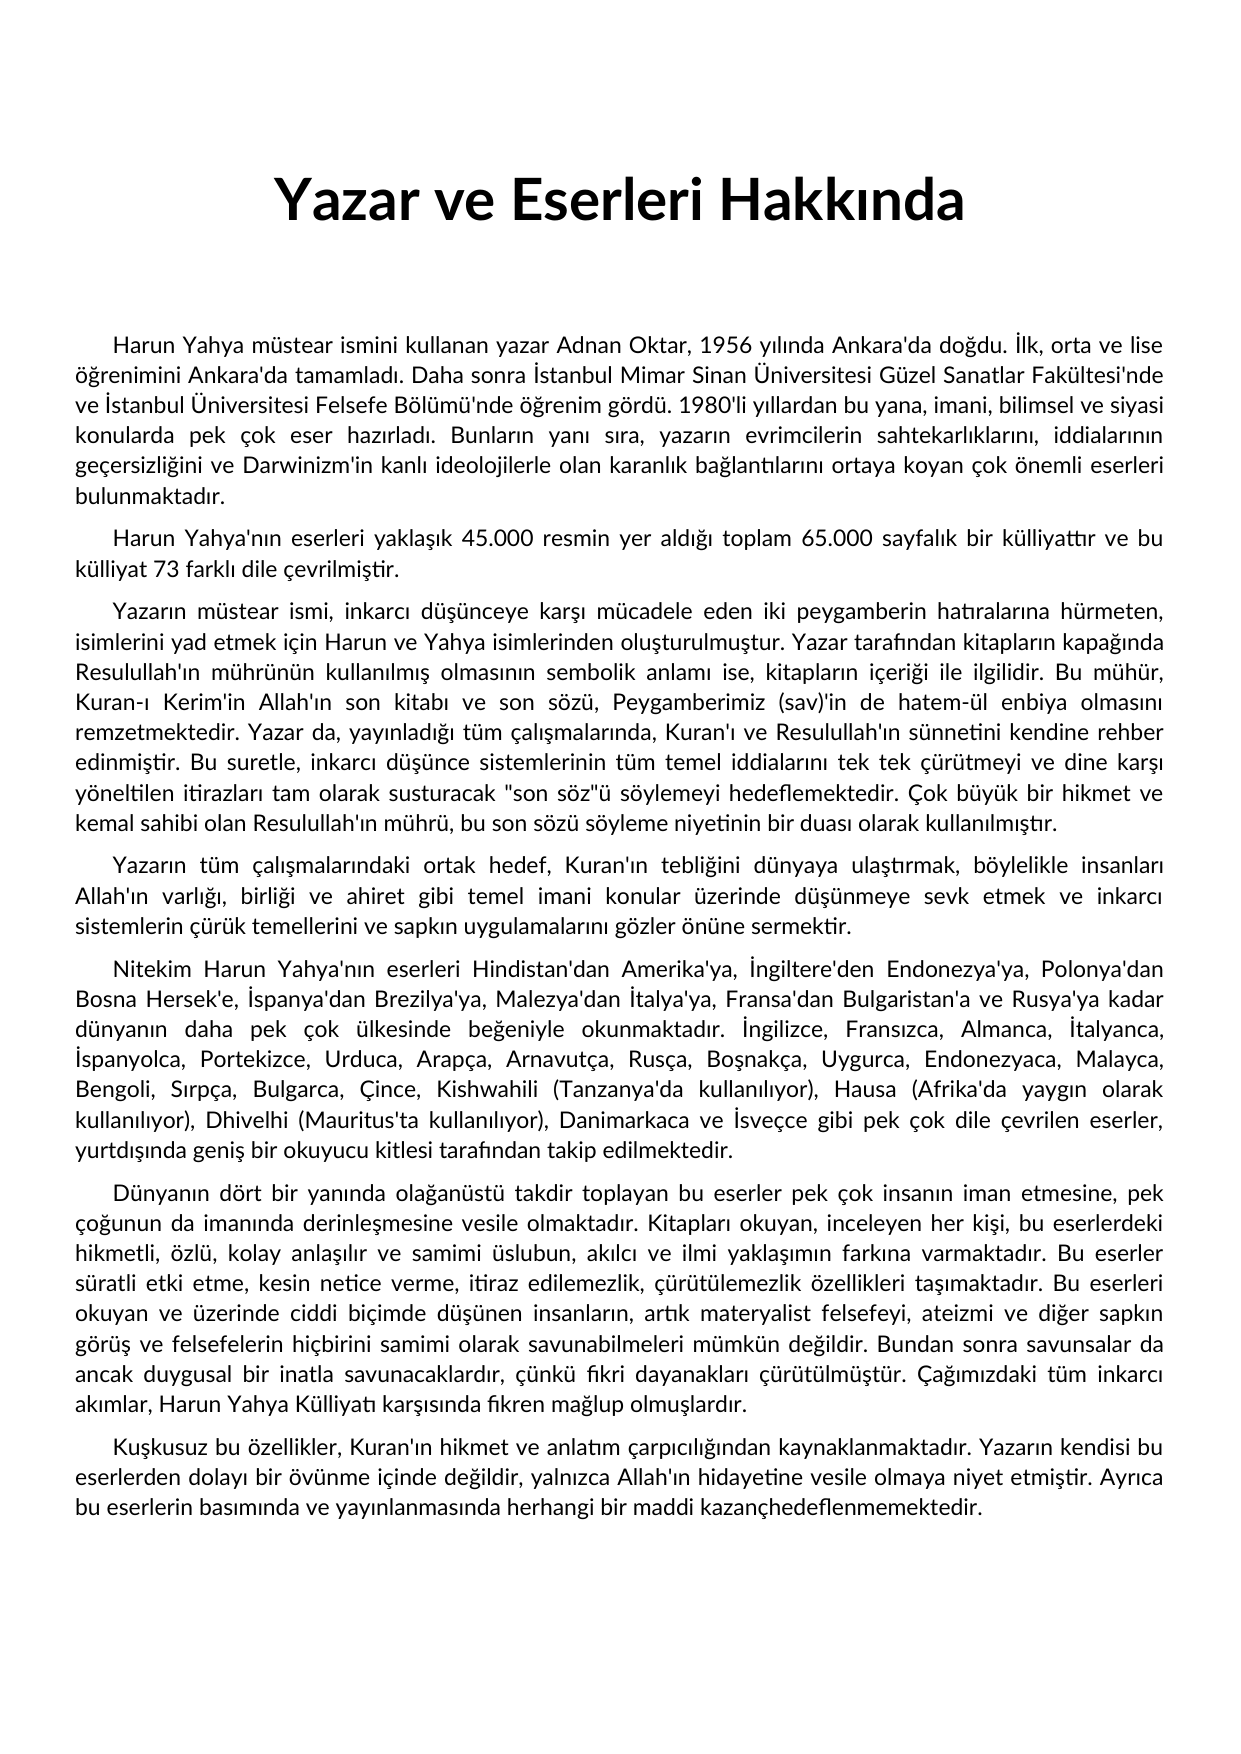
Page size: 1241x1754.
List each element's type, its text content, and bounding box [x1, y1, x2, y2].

text Kuşkusuz bu özellikler, Kuran'ın hikmet ve anlatım çarpıcılığından kaynaklanmaktadır. Yazarın kendisi bu eserlerden dolayı bir övünme içinde değildir, yalnızca Allah'ın hidayetine vesile olmaya niyet etmiştir. Ayrıca bu eserlerin basımında ve yayınlanmasında herhangi bir maddi kazançhedeflenmemektedir. [75, 1432, 1165, 1520]
text Harun Yahya'nın eserleri yaklaşık 45.000 resmin yer aldığı toplam 65.000 sayfalık bir külliyattır ve bu külliyat 73 farklı dile çevrilmiştir. [75, 524, 1165, 582]
text Nitekim Harun Yahya'nın eserleri Hindistan'dan Amerika'ya, İngiltere'den Endonezya'ya, Polonya'dan Bosna Hersek'e, İspanya'dan Brezilya'ya, Malezya'dan İtalya'ya, Fransa'dan Bulgaristan'a ve Rusya'ya kadar dünyanın daha pek çok ülkesinde beğeniyle okunmaktadır. İngilizce, Fransızca, Almanca, İtalyanca, İspanyolca, Portekizce, Urduca, Arapça, Arnavutça, Rusça, Boşnakça, Uygurca, Endonezyaca, Malayca, Bengoli, Sırpça, Bulgarca, Çince, Kishwahili (Tanzanya'da kullanılıyor), Hausa (Afrika'da yaygın olarak kullanılıyor), Dhivelhi (Mauritus'ta kullanılıyor), Danimarkaca ve İsveçce gibi pek çok dile çevrilen eserler, yurtdışında geniş bir okuyucu kitlesi tarafından takip edilmektedir. [75, 954, 1165, 1163]
text Yazarın tüm çalışmalarındaki ortak hedef, Kuran'ın tebliğini dünyaya ulaştırmak, böylelikle insanları Allah'ın varlığı, birliği ve ahiret gibi temel imani konular üzerinde düşünmeye sevk etmek ve inkarcı sistemlerin çürük temellerini ve sapkın uygulamalarını gözler önüne sermektir. [75, 851, 1165, 939]
subtitle Yazar ve Eserleri Hakkında [75, 162, 1165, 232]
text Yazarın müstear ismi, inkarcı düşünceye karşı mücadele eden iki peygamberin hatıralarına hürmeten, isimlerini yad etmek için Harun ve Yahya isimlerinden oluşturulmuştur. Yazar tarafından kitapların kapağında Resulullah'ın mührünün kullanılmış olmasının sembolik anlamı ise, kitapların içeriği ile ilgilidir. Bu mühür, Kuran-ı Kerim'in Allah'ın son kitabı ve son sözü, Peygamberimiz (sav)'in de hatem-ül enbiya olmasını remzetmektedir. Yazar da, yayınladığı tüm çalışmalarında, Kuran'ı ve Resulullah'ın sünnetini kendine rehber edinmiştir. Bu suretle, inkarcı düşünce sistemlerinin tüm temel iddialarını tek tek çürütmeyi ve dine karşı yöneltilen itirazları tam olarak susturacak "son söz"ü söylemeyi hedeflemektedir. Çok büyük bir hikmet ve kemal sahibi olan Resulullah'ın mührü, bu son sözü söyleme niyetinin bir duası olarak kullanılmıştır. [75, 597, 1165, 836]
text Harun Yahya müstear ismini kullanan yazar Adnan Oktar, 1956 yılında Ankara'da doğdu. İlk, orta ve lise öğrenimini Ankara'da tamamladı. Daha sonra İstanbul Mimar Sinan Üniversitesi Güzel Sanatlar Fakültesi'nde ve İstanbul Üniversitesi Felsefe Bölümü'nde öğrenim gördü. 1980'li yıllardan bu yana, imani, bilimsel ve siyasi konularda pek çok eser hazırladı. Bunların yanı sıra, yazarın evrimcilerin sahtekarlıklarını, iddialarının geçersizliğini ve Darwinizm'in kanlı ideolojilerle olan karanlık bağlantılarını ortaya koyan çok önemli eserleri bulunmaktadır. [75, 330, 1165, 509]
text Dünyanın dört bir yanında olağanüstü takdir toplayan bu eserler pek çok insanın iman etmesine, pek çoğunun da imanında derinleşmesine vesile olmaktadır. Kitapları okuyan, inceleyen her kişi, bu eserlerdeki hikmetli, özlü, kolay anlaşılır ve samimi üslubun, akılcı ve ilmi yaklaşımın farkına varmaktadır. Bu eserler süratli etki etme, kesin netice verme, itiraz edilemezlik, çürütülemezlik özellikleri taşımaktadır. Bu eserleri okuyan ve üzerinde ciddi biçimde düşünen insanların, artık materyalist felsefeyi, ateizmi ve diğer sapkın görüş ve felsefelerin hiçbirini samimi olarak savunabilmeleri mümkün değildir. Bundan sonra savunsalar da ancak duygusal bir inatla savunacaklardır, çünkü fikri dayanakları çürütülmüştür. Çağımızdaki tüm inkarcı akımlar, Harun Yahya Külliyatı karşısında fikren mağlup olmuşlardır. [75, 1178, 1165, 1417]
